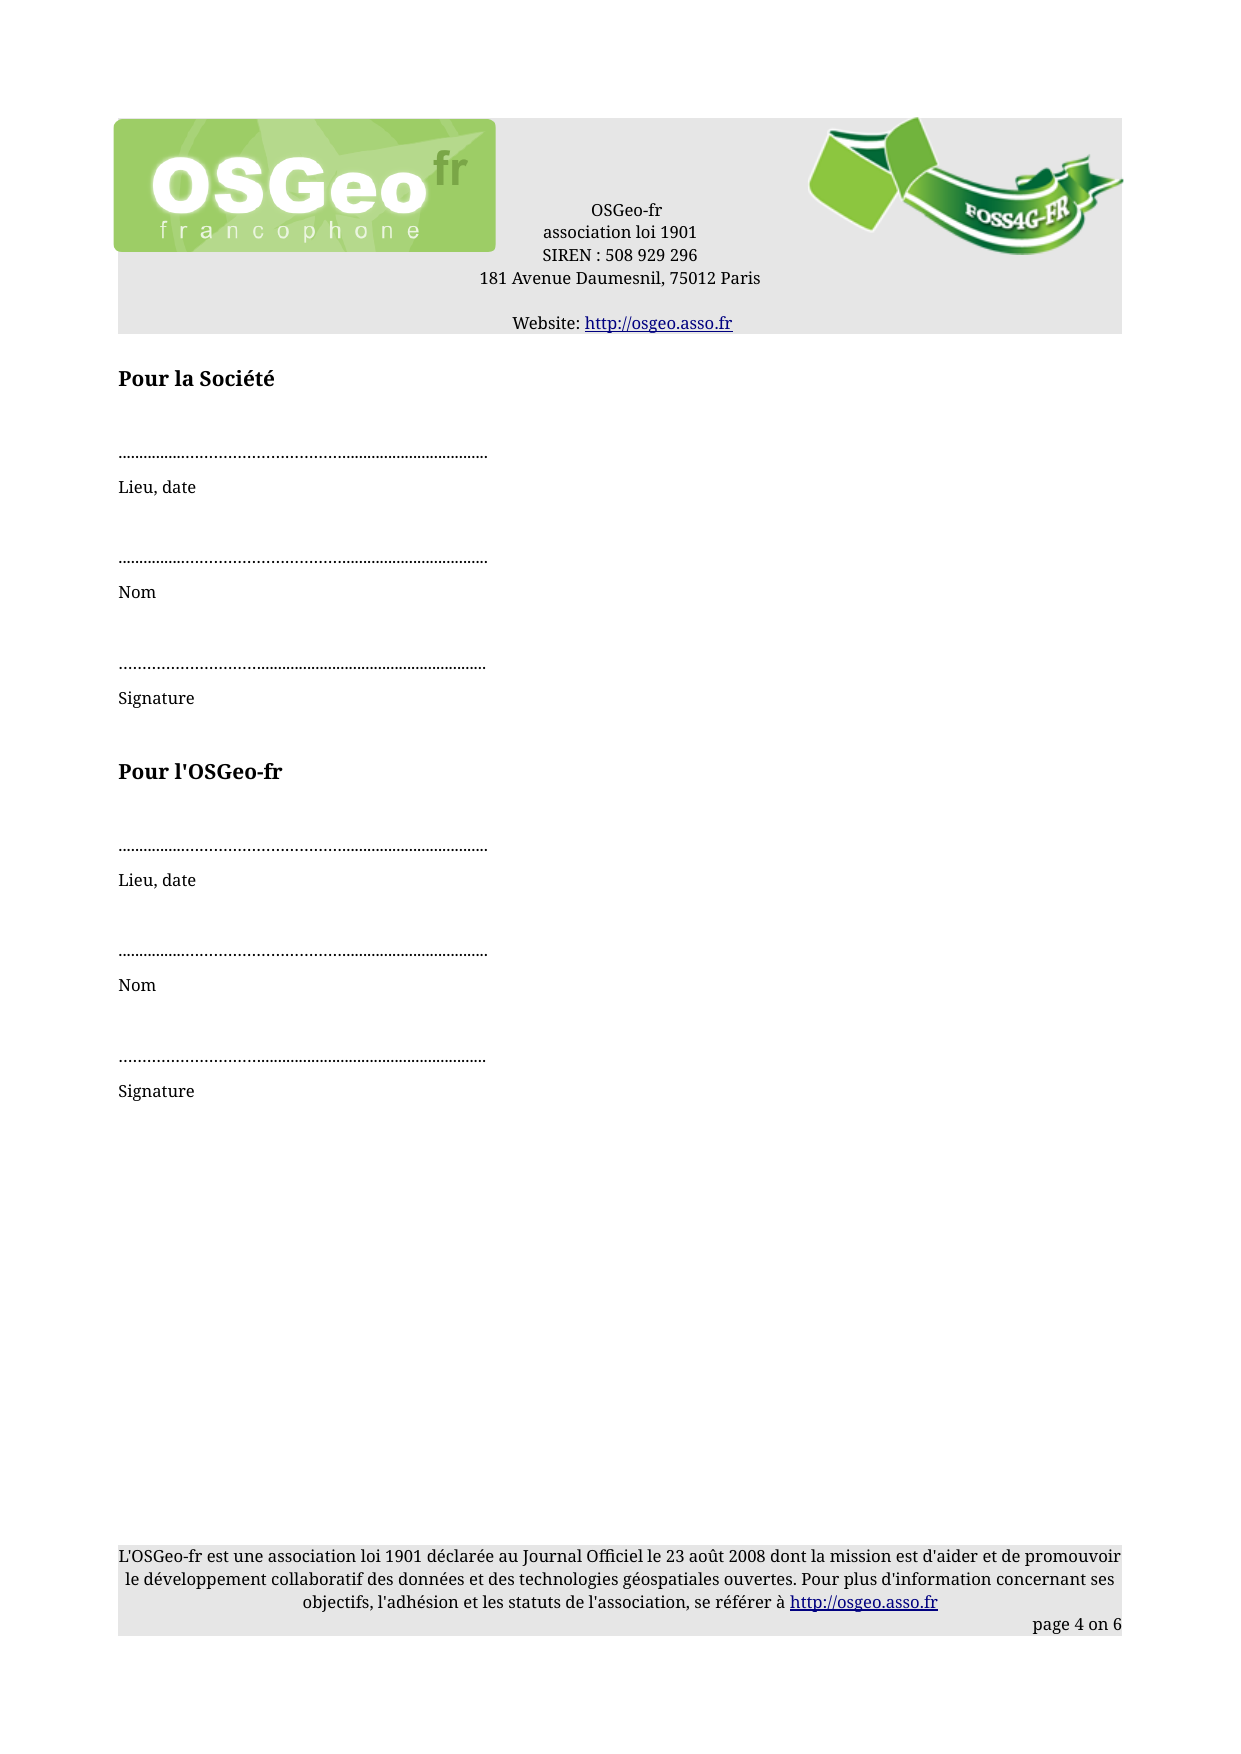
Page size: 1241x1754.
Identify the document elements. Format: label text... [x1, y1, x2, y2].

text Signature [118, 1080, 1122, 1102]
text Nom [118, 581, 1122, 604]
text Nom [118, 974, 1122, 997]
text Lieu, date [118, 475, 1122, 498]
text ................……………………………................................... [118, 546, 1122, 568]
text …………………………...................................................... [118, 1044, 1122, 1067]
text ................……………………………................................... [118, 440, 1122, 463]
text ................……………………………................................... [118, 833, 1122, 856]
text Lieu, date [118, 868, 1122, 891]
picture [807, 117, 1124, 255]
text Signature [118, 687, 1122, 709]
text Pour la Société [118, 364, 1122, 392]
picture [113, 119, 496, 252]
text …………………………...................................................... [118, 651, 1122, 674]
text ................……………………………................................... [118, 939, 1122, 962]
text Pour l'OSGeo-fr [118, 757, 1122, 786]
